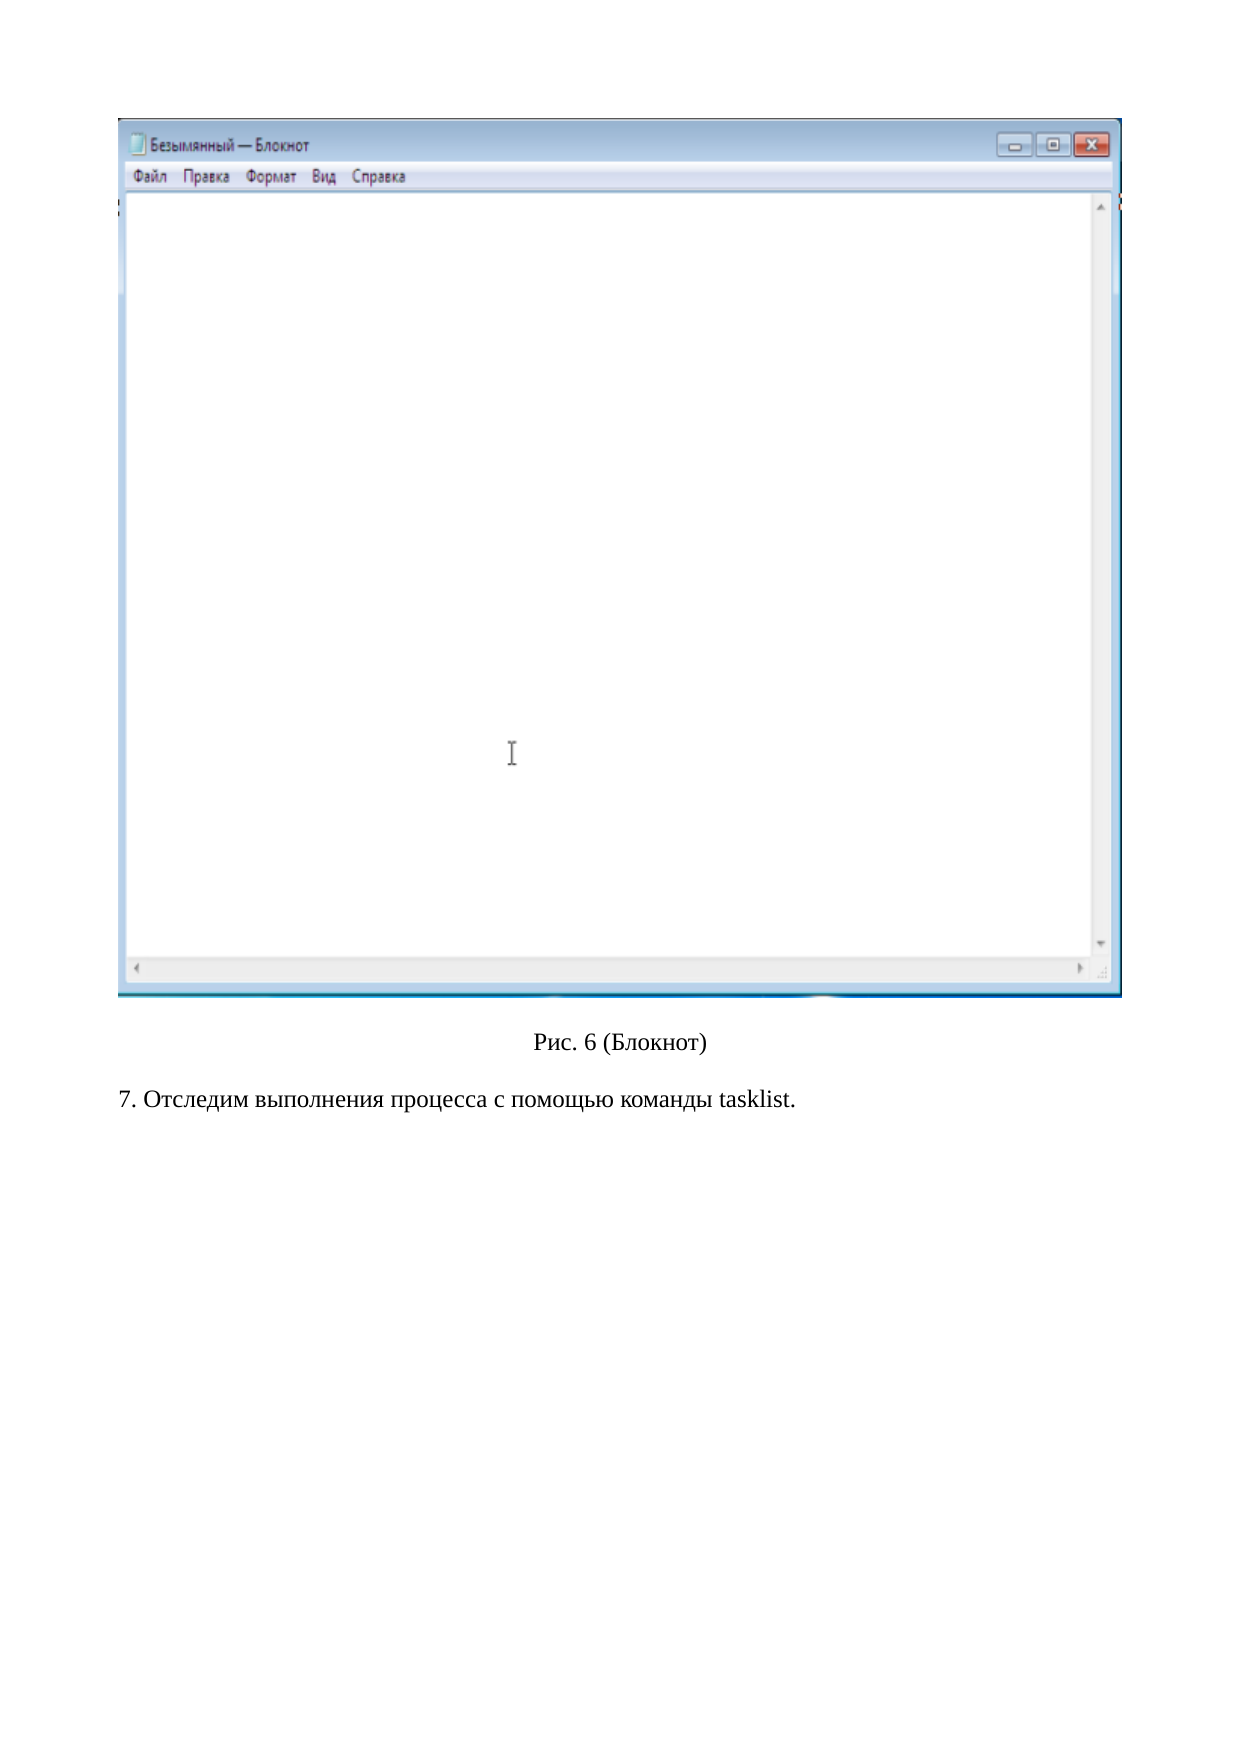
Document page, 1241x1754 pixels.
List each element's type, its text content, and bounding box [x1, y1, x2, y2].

text 7. Отследим выполнения процесса с помощью команды tasklist. [118, 1084, 1122, 1113]
text Рис. 6 (Блокнот) [118, 1027, 1122, 1055]
picture [118, 118, 1122, 998]
